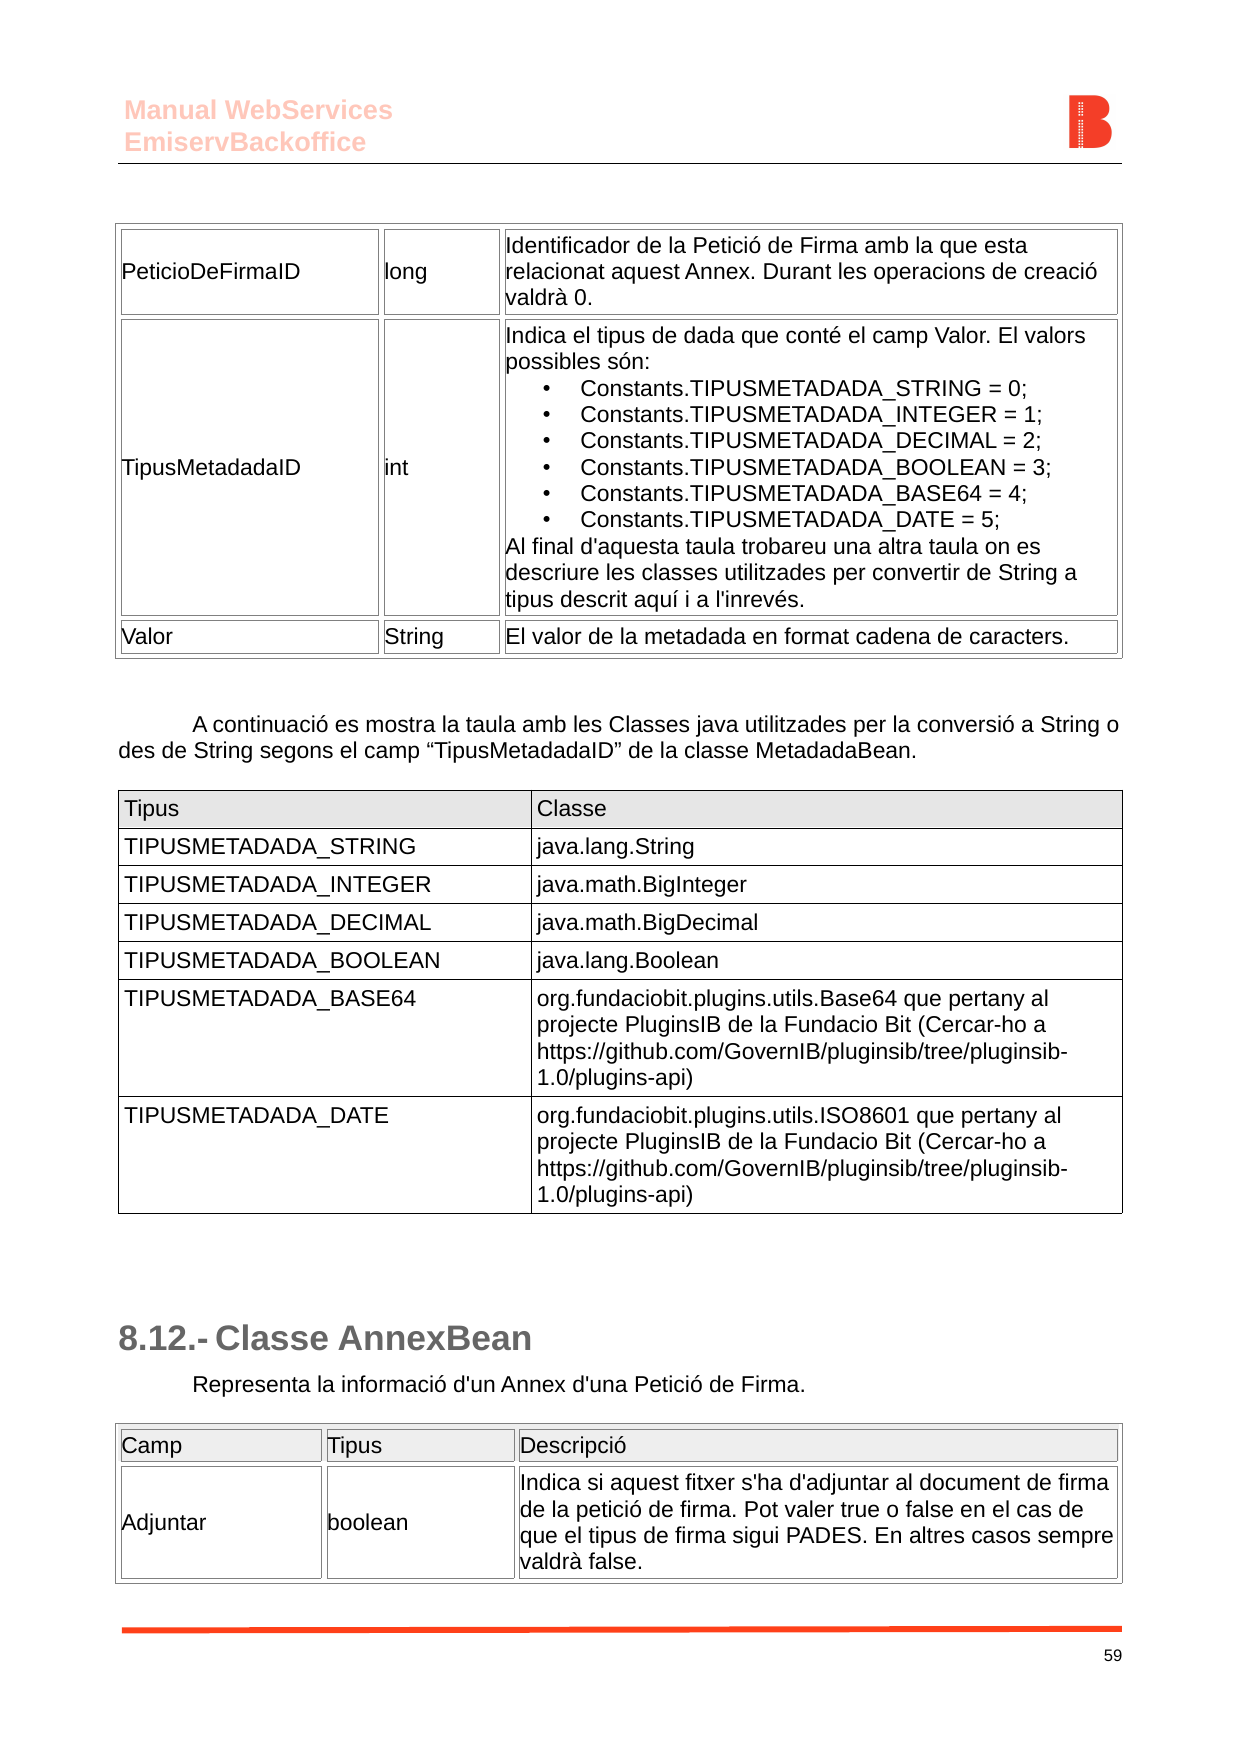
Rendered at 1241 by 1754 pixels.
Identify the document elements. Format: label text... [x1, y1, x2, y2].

table_cell Valor [118, 615, 381, 652]
table_cell String [381, 615, 502, 652]
table_cell TipusMetadadaID [118, 314, 381, 615]
table_cell int [381, 314, 502, 615]
table_cell Identificador de la Petició de Firma amb la que esta relacionat aquest Annex. Durant les operacions de creació valdrà 0. [502, 224, 1119, 314]
table_cell Indica si aquest fitxer s'ha d'adjuntar al document de firma de la petició de firma. Pot valer true o false en el cas de que el tipus de firma sigui PADES. En altres casos sempre valdrà false. [517, 1461, 1119, 1577]
table_cell TIPUSMETADADA_STRING [119, 829, 531, 865]
table_cell TIPUSMETADADA_BASE64 [119, 980, 531, 1096]
table_cell TIPUSMETADADA_DATE [119, 1097, 531, 1213]
table_cell org.fundaciobit.plugins.utils.Base64 que pertany al projecte PluginsIB de la Fundacio Bit (Cercar-ho a https://github.com/GovernIB/pluginsib/tree/pluginsib-1.0/plugins-api) [532, 980, 1122, 1096]
table_cell TIPUSMETADADA_INTEGER [119, 866, 531, 903]
table_cell PeticioDeFirmaID [118, 224, 381, 314]
table_cell long [381, 224, 502, 314]
table_cell java.lang.String [532, 829, 1122, 865]
table_cell TIPUSMETADADA_DECIMAL [119, 904, 531, 941]
table_cell Adjuntar [118, 1461, 324, 1577]
table_cell java.lang.Boolean [532, 942, 1122, 979]
picture [1063, 94, 1117, 150]
table_header Tipus [324, 1424, 517, 1461]
table_cell TIPUSMETADADA_BOOLEAN [119, 942, 531, 979]
table_cell boolean [324, 1461, 517, 1577]
table_cell El valor de la metadada en format cadena de caracters. [502, 615, 1119, 652]
subtitle Classe AnnexBean [118, 1317, 1122, 1358]
text A continuació es mostra la taula amb les Classes java utilitzades per la conversió a String o des de String segons el camp “TipusMetadadaID” de la classe MetadadaBean. [118, 711, 1122, 763]
table_cell org.fundaciobit.plugins.utils.ISO8601 que pertany al projecte PluginsIB de la Fundacio Bit (Cercar-ho a https://github.com/GovernIB/pluginsib/tree/pluginsib-1.0/plugins-api) [532, 1097, 1122, 1213]
table_header Tipus [119, 791, 531, 827]
table_header Camp [118, 1424, 324, 1461]
table_cell java.math.BigDecimal [532, 904, 1122, 941]
table_header Classe [532, 791, 1122, 827]
table_cell java.math.BigInteger [532, 866, 1122, 903]
table_cell Indica el tipus de dada que conté el camp Valor. El valors possibles són: Constants.TIPUSMETADADA_STRING = 0; Constants.TIPUSMETADADA_INTEGER = 1; Constants.TIPUSMETADADA_DECIMAL = 2; Constants.TIPUSMETADADA_BOOLEAN = 3; Constants.TIPUSMETADADA_BASE64 = 4; Constants.TIPUSMETADADA_DATE = 5; Al final d'aquesta taula trobareu una altra taula on es descriure les classes utilitzades per convertir de String a tipus descrit aquí i a l'inrevés. [502, 314, 1119, 615]
text Representa la informació d'un Annex d'una Petició de Firma. [118, 1371, 1122, 1397]
table_header Descripció [517, 1424, 1119, 1461]
